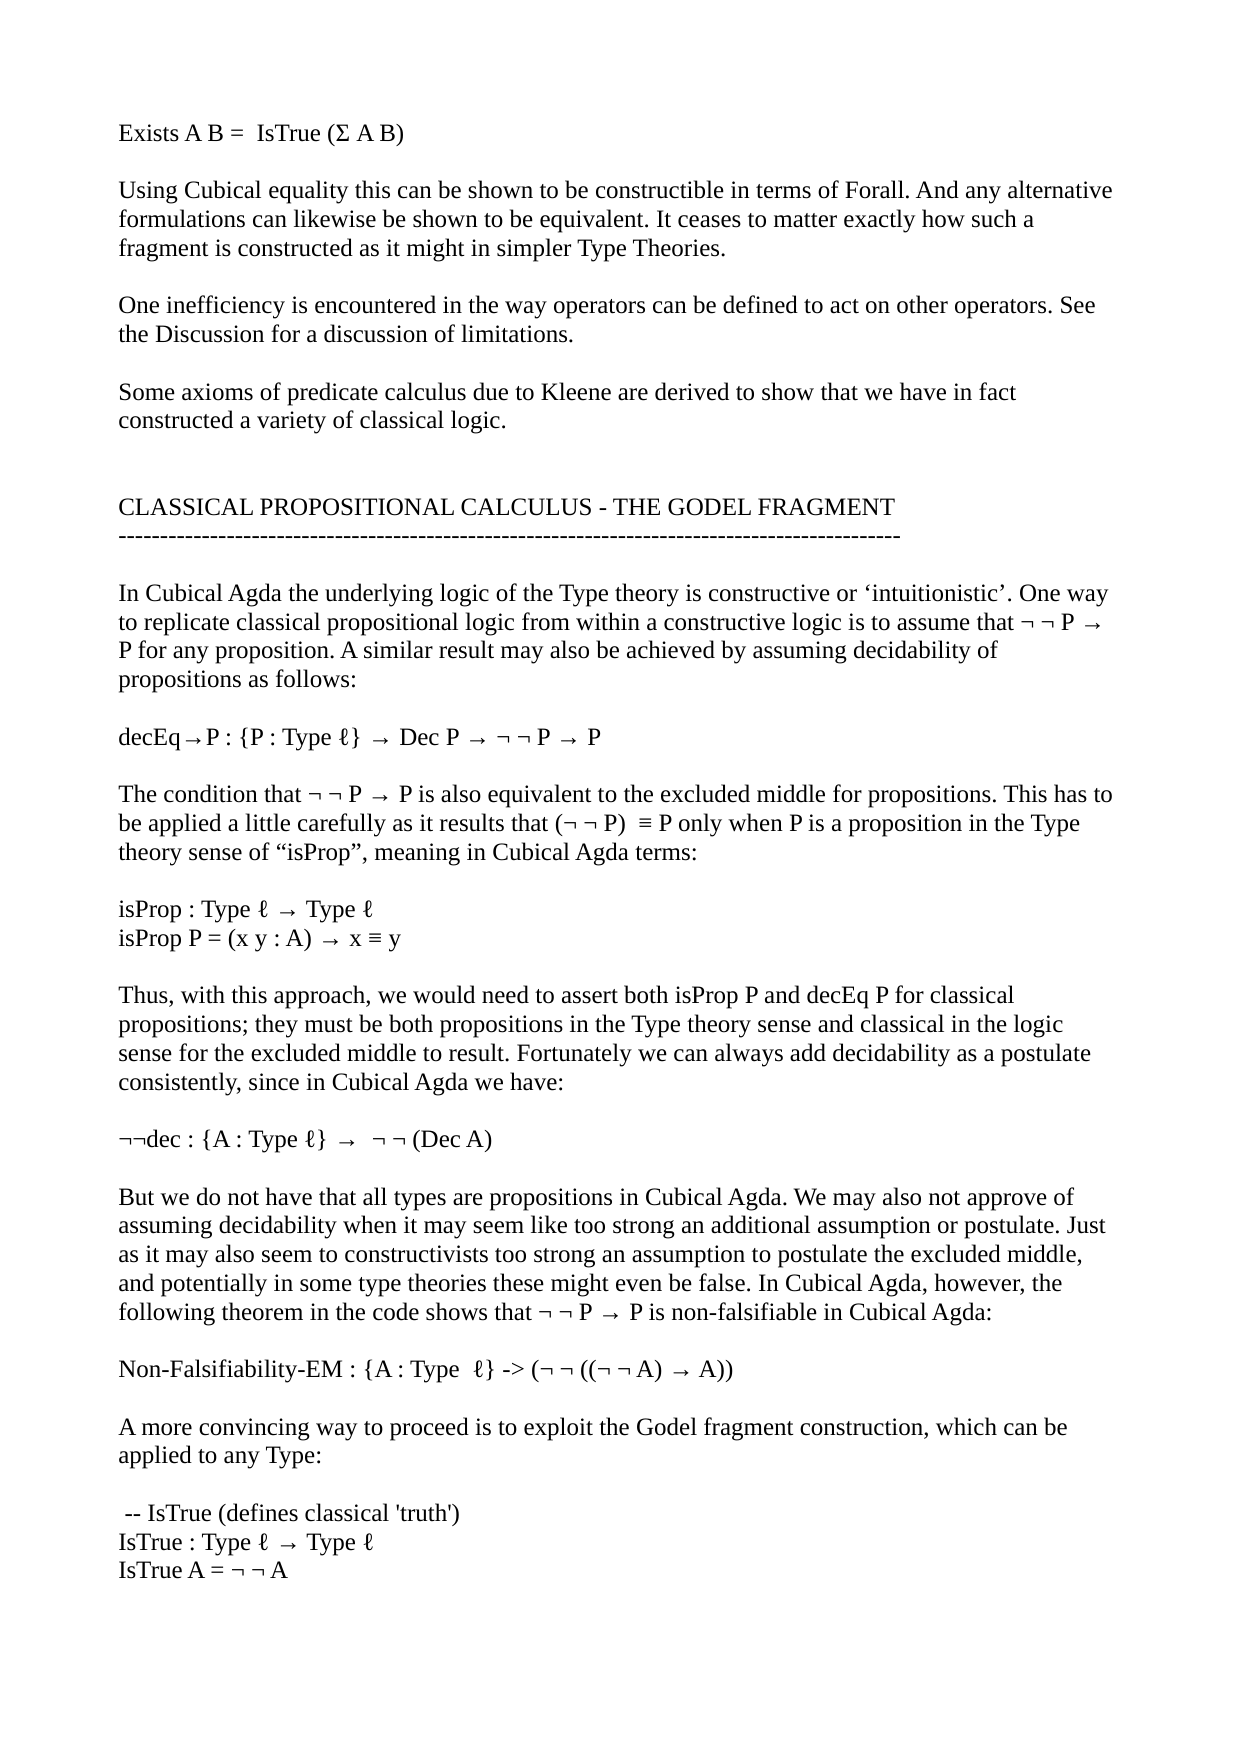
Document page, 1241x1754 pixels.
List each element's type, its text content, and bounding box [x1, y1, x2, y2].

text In Cubical Agda the underlying logic of the Type theory is constructive or ‘intuitionistic’. One way to replicate classical propositional logic from within a constructive logic is to assume that ¬ ¬ P → P for any proposition. A similar result may also be achieved by assuming decidability of propositions as follows: [118, 578, 1122, 693]
text CLASSICAL PROPOSITIONAL CALCULUS - THE GODEL FRAGMENT [118, 492, 1122, 521]
text A more convincing way to proceed is to exploit the Godel fragment construction, which can be applied to any Type: [118, 1412, 1122, 1469]
text The condition that ¬ ¬ P → P is also equivalent to the excluded middle for propositions. This has to be applied a little carefully as it results that (¬ ¬ P) ≡ P only when P is a proposition in the Type theory sense of “isProp”, meaning in Cubical Agda terms: [118, 779, 1122, 866]
text IsTrue : Type ℓ → Type ℓ [118, 1527, 1122, 1556]
text Using Cubical equality this can be shown to be constructible in terms of Forall. And any alternative formulations can likewise be shown to be equivalent. It ceases to matter exactly how such a fragment is constructed as it might in simpler Type Theories. [118, 176, 1122, 262]
text ---------------------------------------------------------------------------------------------- [118, 521, 1122, 549]
text One inefficiency is encountered in the way operators can be defined to act on other operators. See the Discussion for a discussion of limitations. [118, 291, 1122, 348]
text Non-Falsifiability-EM : {A : Type ℓ} -> (¬ ¬ ((¬ ¬ A) → A)) [118, 1354, 1122, 1383]
text Exists A B = IsTrue (Σ A B) [118, 118, 1122, 147]
text isProp : Type ℓ → Type ℓ [118, 894, 1122, 923]
text Some axioms of predicate calculus due to Kleene are derived to show that we have in fact constructed a variety of classical logic. [118, 377, 1122, 434]
text decEq→P : {P : Type ℓ} → Dec P → ¬ ¬ P → P [118, 722, 1122, 751]
text -- IsTrue (defines classical 'truth') [118, 1498, 1122, 1527]
text ¬¬dec : {A : Type ℓ} → ¬ ¬ (Dec A) [118, 1124, 1122, 1153]
text isProp P = (x y : A) → x ≡ y [118, 923, 1122, 952]
text But we do not have that all types are propositions in Cubical Agda. We may also not approve of assuming decidability when it may seem like too strong an additional assumption or postulate. Just as it may also seem to constructivists too strong an assumption to postulate the excluded middle, and potentially in some type theories these might even be false. In Cubical Agda, however, the following theorem in the code shows that ¬ ¬ P → P is non-falsifiable in Cubical Agda: [118, 1182, 1122, 1326]
text IsTrue A = ¬ ¬ A [118, 1556, 1122, 1584]
text Thus, with this approach, we would need to assert both isProp P and decEq P for classical propositions; they must be both propositions in the Type theory sense and classical in the logic sense for the excluded middle to result. Fortunately we can always add decidability as a postulate consistently, since in Cubical Agda we have: [118, 981, 1122, 1096]
